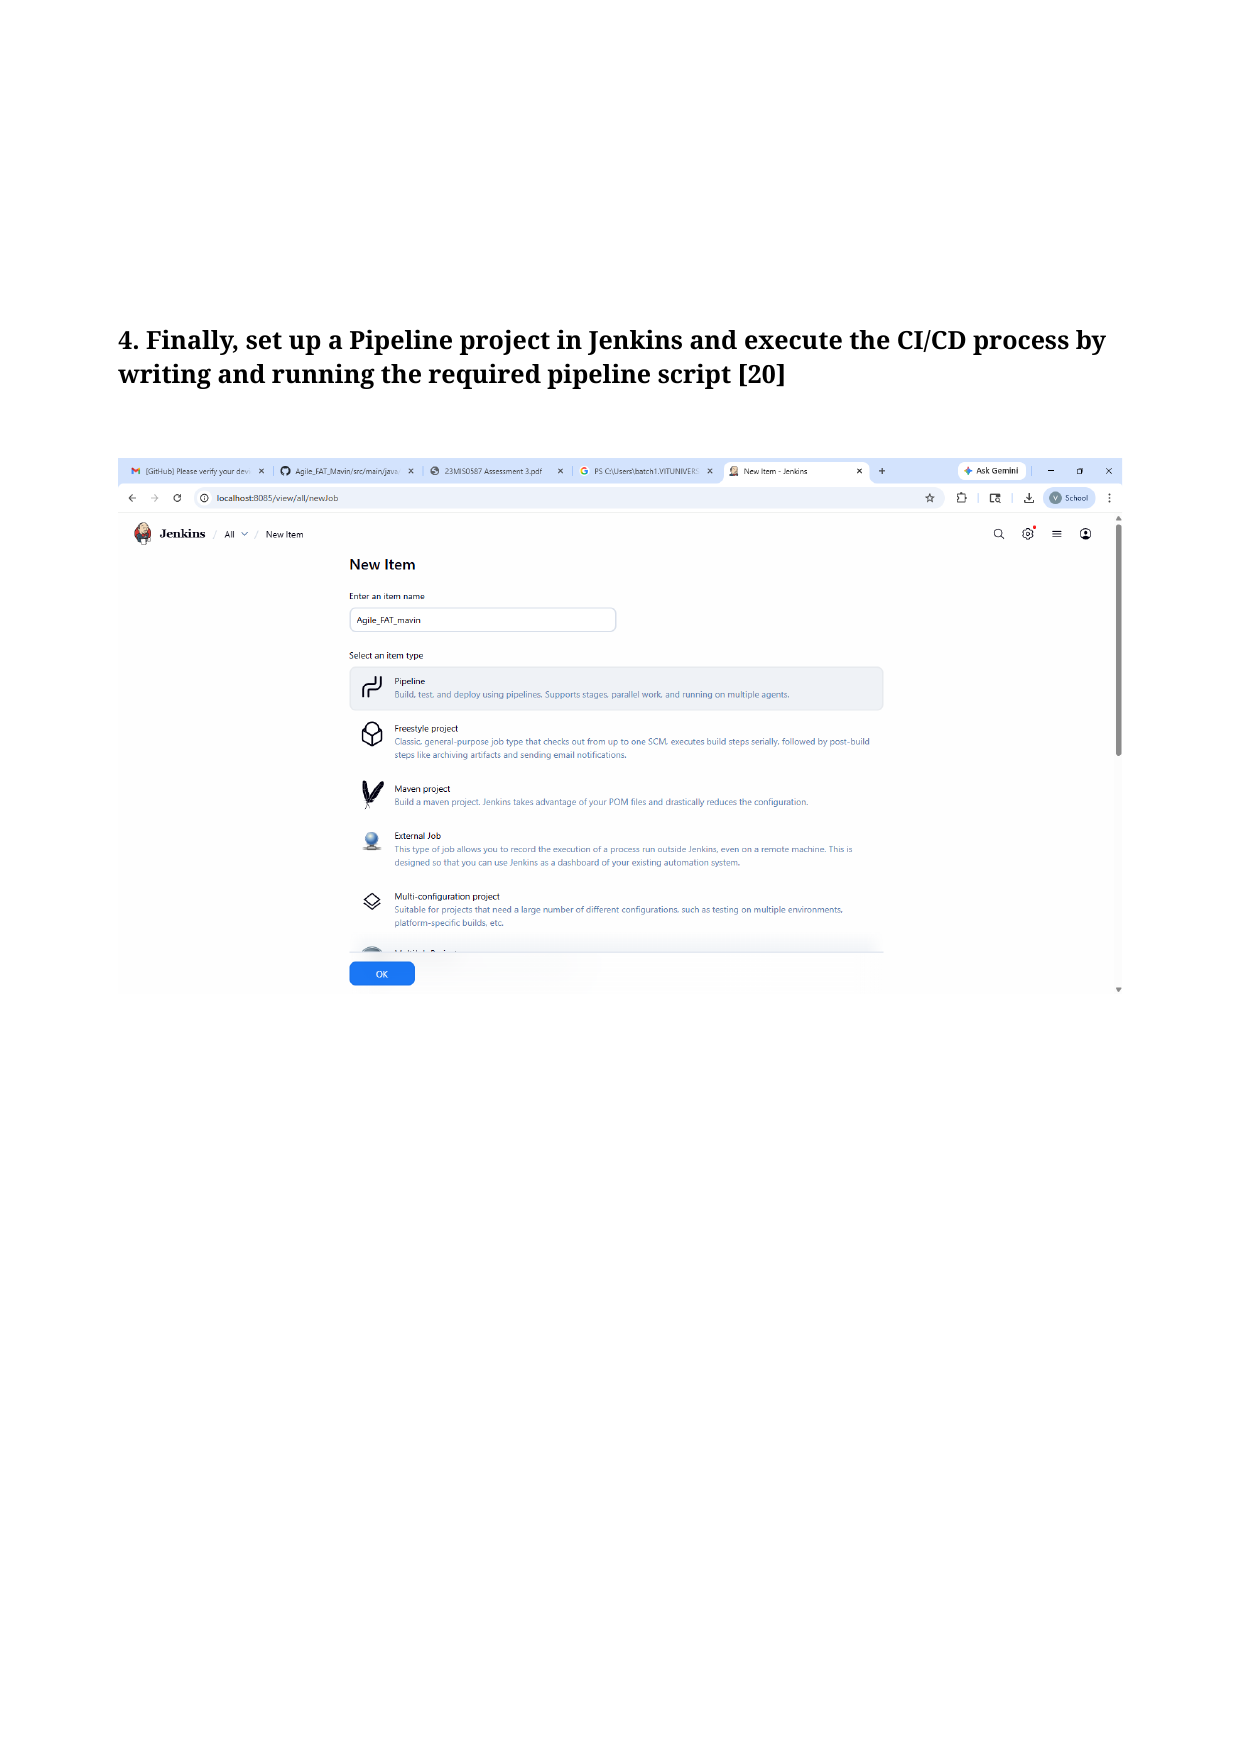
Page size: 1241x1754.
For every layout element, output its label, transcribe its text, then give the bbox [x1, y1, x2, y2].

text 4. Finally, set up a Pipeline project in Jenkins and execute the CI/CD process by writing and running the required pipeline script [20] [118, 322, 1122, 391]
picture [118, 458, 1123, 994]
